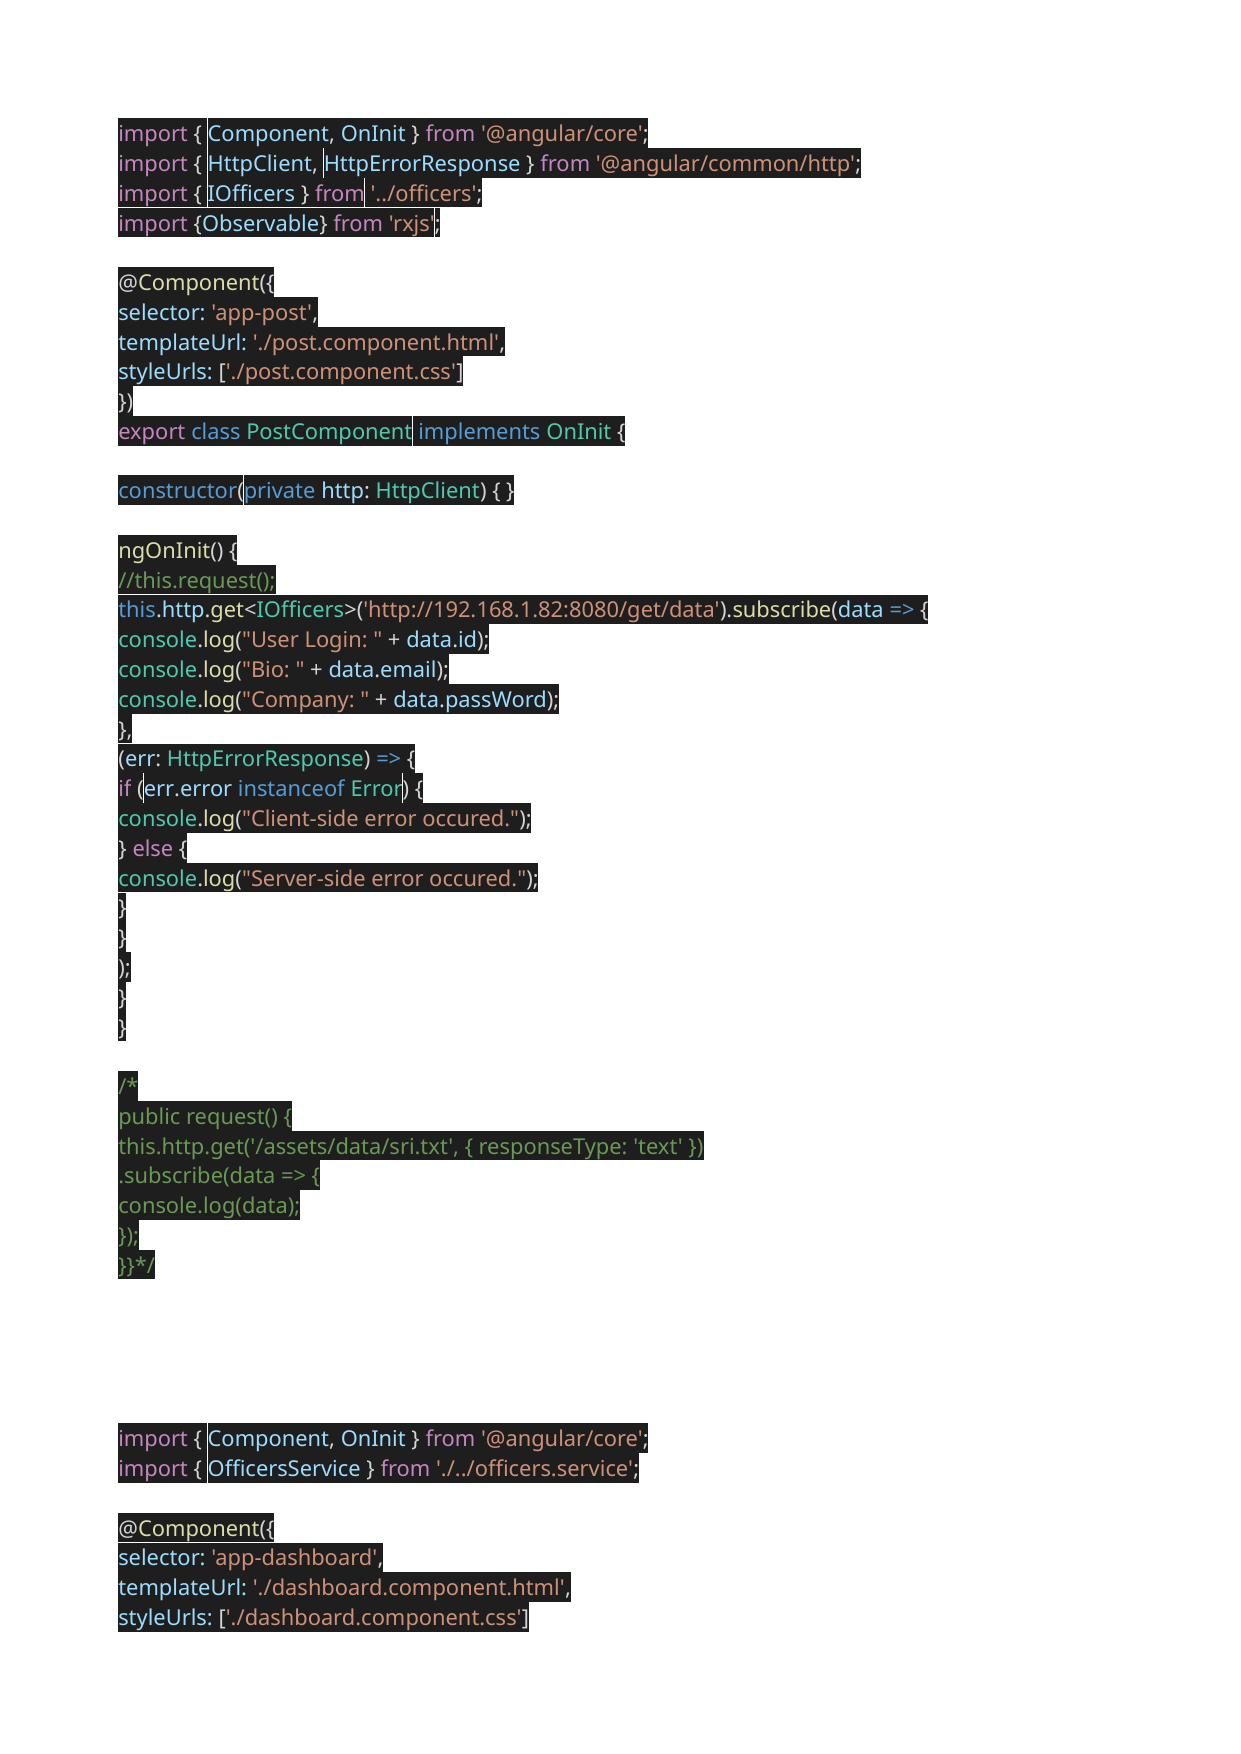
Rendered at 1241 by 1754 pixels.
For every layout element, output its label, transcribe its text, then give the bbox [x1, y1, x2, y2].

text @Component({ [118, 1513, 1122, 1542]
text console.log("Bio: " + data.email); [118, 654, 1122, 684]
text public request() { [118, 1101, 1122, 1131]
text selector: 'app-dashboard', [118, 1542, 1122, 1572]
text console.log(data); [118, 1190, 1122, 1220]
text console.log("Company: " + data.passWord); [118, 684, 1122, 714]
text } [118, 982, 1122, 1012]
text import { IOfficers } from '../officers'; [118, 178, 1122, 207]
text } else { [118, 833, 1122, 863]
text ngOnInit() { [118, 535, 1122, 565]
text import {Observable} from 'rxjs'; [118, 207, 1122, 237]
text /* [118, 1071, 1122, 1101]
text styleUrls: ['./post.component.css'] [118, 356, 1122, 386]
text import { Component, OnInit } from '@angular/core'; [118, 118, 1122, 148]
text (err: HttpErrorResponse) => { [118, 743, 1122, 773]
text import { HttpClient, HttpErrorResponse } from '@angular/common/http'; [118, 148, 1122, 178]
text this.http.get<IOfficers>('http://192.168.1.82:8080/get/data').subscribe(data => { [118, 594, 1122, 624]
text console.log("Server-side error occured."); [118, 863, 1122, 892]
text export class PostComponent implements OnInit { [118, 416, 1122, 446]
text console.log("User Login: " + data.id); [118, 624, 1122, 654]
text console.log("Client-side error occured."); [118, 803, 1122, 833]
text constructor(private http: HttpClient) { } [118, 475, 1122, 505]
text } [118, 922, 1122, 952]
text styleUrls: ['./dashboard.component.css'] [118, 1602, 1122, 1632]
text import { OfficersService } from './../officers.service'; [118, 1453, 1122, 1483]
text this.http.get('/assets/data/sri.txt', { responseType: 'text' }) [118, 1131, 1122, 1160]
text selector: 'app-post', [118, 297, 1122, 327]
text } [118, 1012, 1122, 1041]
text import { Component, OnInit } from '@angular/core'; [118, 1423, 1122, 1453]
text templateUrl: './post.component.html', [118, 327, 1122, 356]
text }); [118, 1220, 1122, 1250]
text }}*/ [118, 1250, 1122, 1279]
text ); [118, 952, 1122, 982]
text @Component({ [118, 267, 1122, 297]
text }, [118, 714, 1122, 743]
text }) [118, 386, 1122, 416]
text templateUrl: './dashboard.component.html', [118, 1572, 1122, 1602]
text if (err.error instanceof Error) { [118, 773, 1122, 803]
text //this.request(); [118, 565, 1122, 594]
text } [118, 892, 1122, 922]
text .subscribe(data => { [118, 1160, 1122, 1190]
